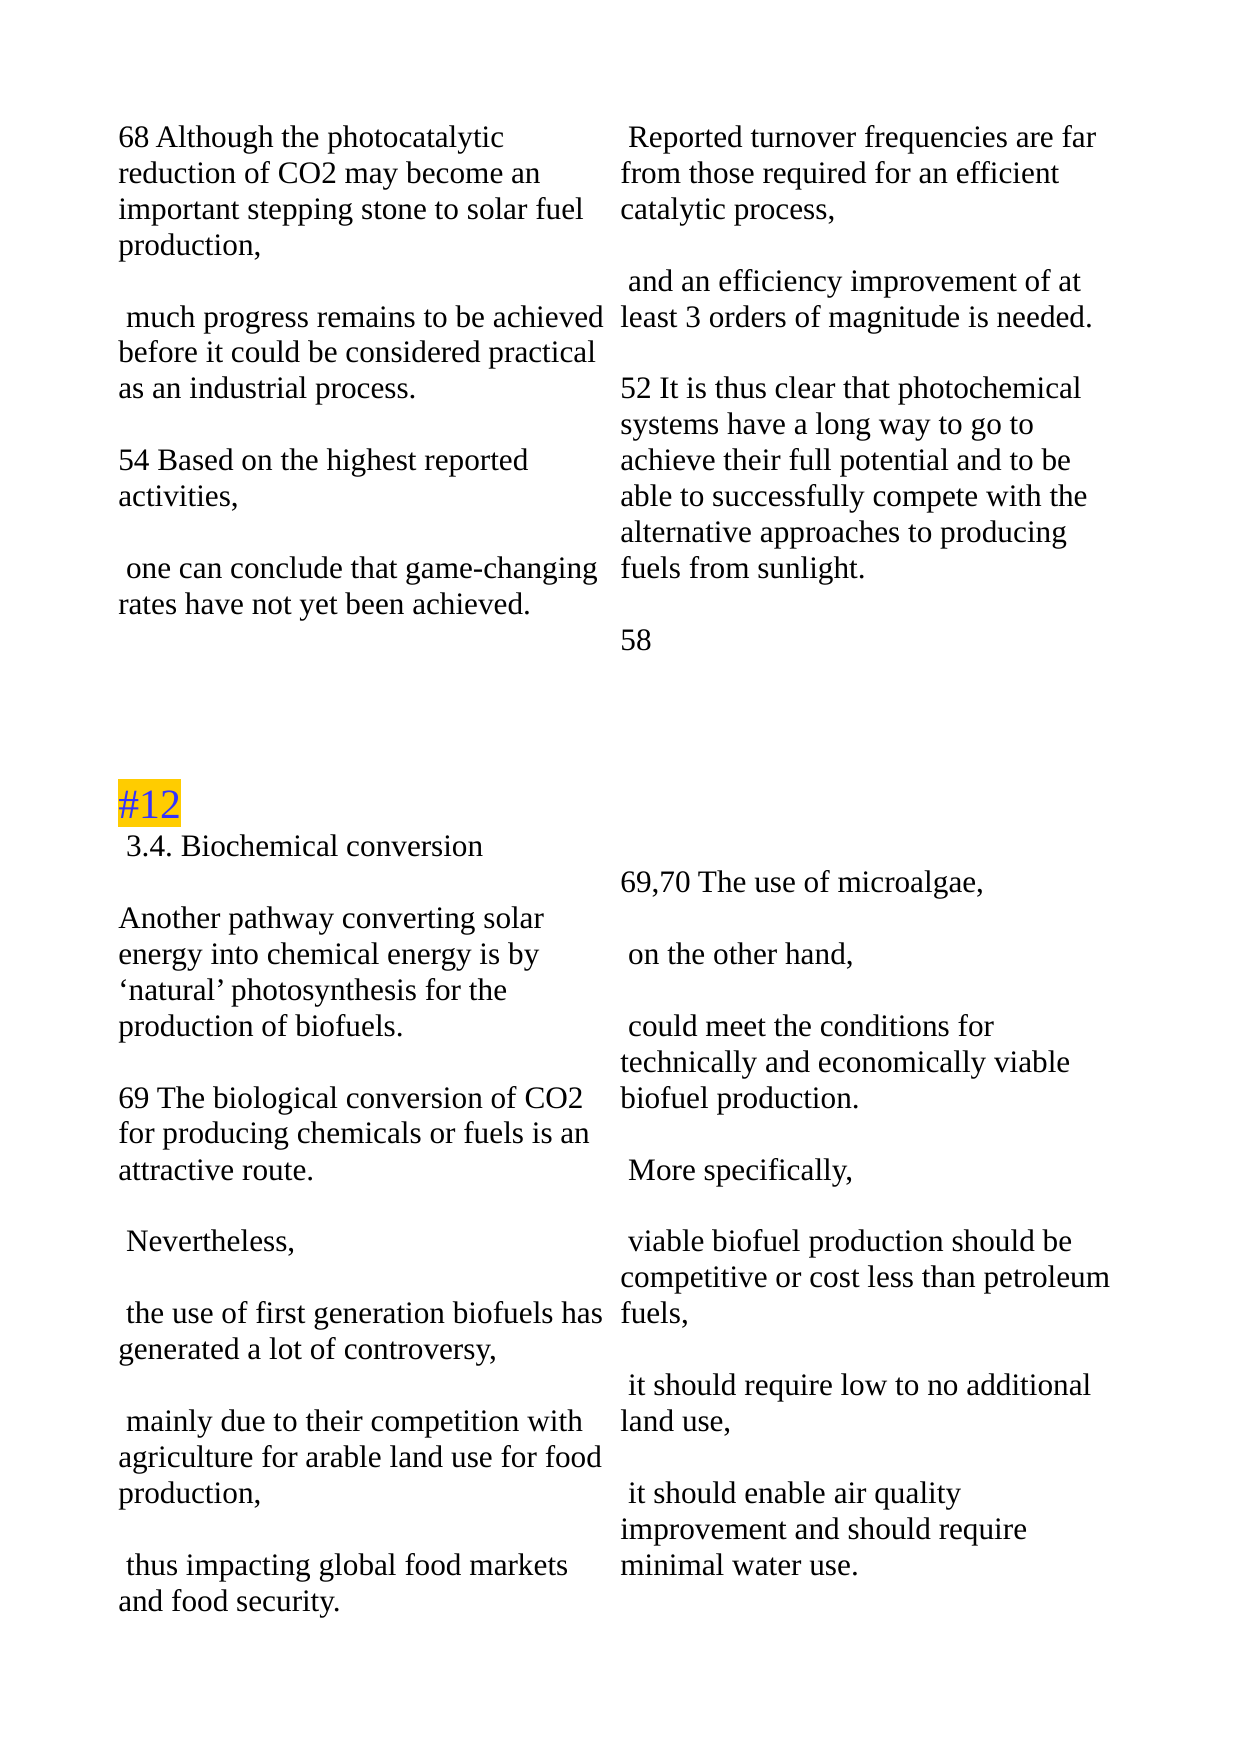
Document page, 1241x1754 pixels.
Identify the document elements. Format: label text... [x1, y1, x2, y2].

text 52 It is thus clear that photochemical systems have a long way to go to achieve their full potential and to be able to successfully compete with the alternative approaches to producing fuels from sunlight. [620, 370, 1122, 585]
text Nevertheless, [118, 1223, 620, 1258]
text viable biofuel production should be competitive or cost less than petroleum fuels, [620, 1223, 1122, 1330]
text 68 Although the photocatalytic reduction of CO2 may become an important stepping stone to solar fuel production, [118, 118, 620, 262]
text 3.4. Biochemical conversion [118, 827, 620, 863]
text More specifically, [620, 1151, 1122, 1187]
text 69,70 The use of microalgae, [620, 863, 1122, 899]
text it should require low to no additional land use, [620, 1366, 1122, 1438]
text it should enable air quality improvement and should require minimal water use. [620, 1474, 1122, 1582]
text and an efficiency improvement of at least 3 orders of magnitude is needed. [620, 262, 1122, 334]
text Another pathway converting solar energy into chemical energy is by ‘natural’ photosynthesis for the production of biofuels. [118, 899, 620, 1043]
text on the other hand, [620, 935, 1122, 971]
text the use of first generation biofuels has generated a lot of controversy, [118, 1294, 620, 1366]
text could meet the conditions for technically and economically viable biofuel production. [620, 1007, 1122, 1115]
text 54 Based on the highest reported activities, [118, 442, 620, 513]
text 69 The biological conversion of CO2 for producing chemicals or fuels is an attractive route. [118, 1079, 620, 1187]
text Reported turnover frequencies are far from those required for an efficient catalytic process, [620, 118, 1122, 226]
text one can conclude that game-changing rates have not yet been achieved. [118, 549, 620, 621]
text mainly due to their competition with agriculture for arable land use for food production, [118, 1402, 620, 1510]
text thus impacting global food markets and food security. [118, 1546, 620, 1618]
text 58 [620, 621, 1122, 657]
text #12 [118, 779, 1122, 827]
text much progress remains to be achieved before it could be considered practical as an industrial process. [118, 298, 620, 406]
